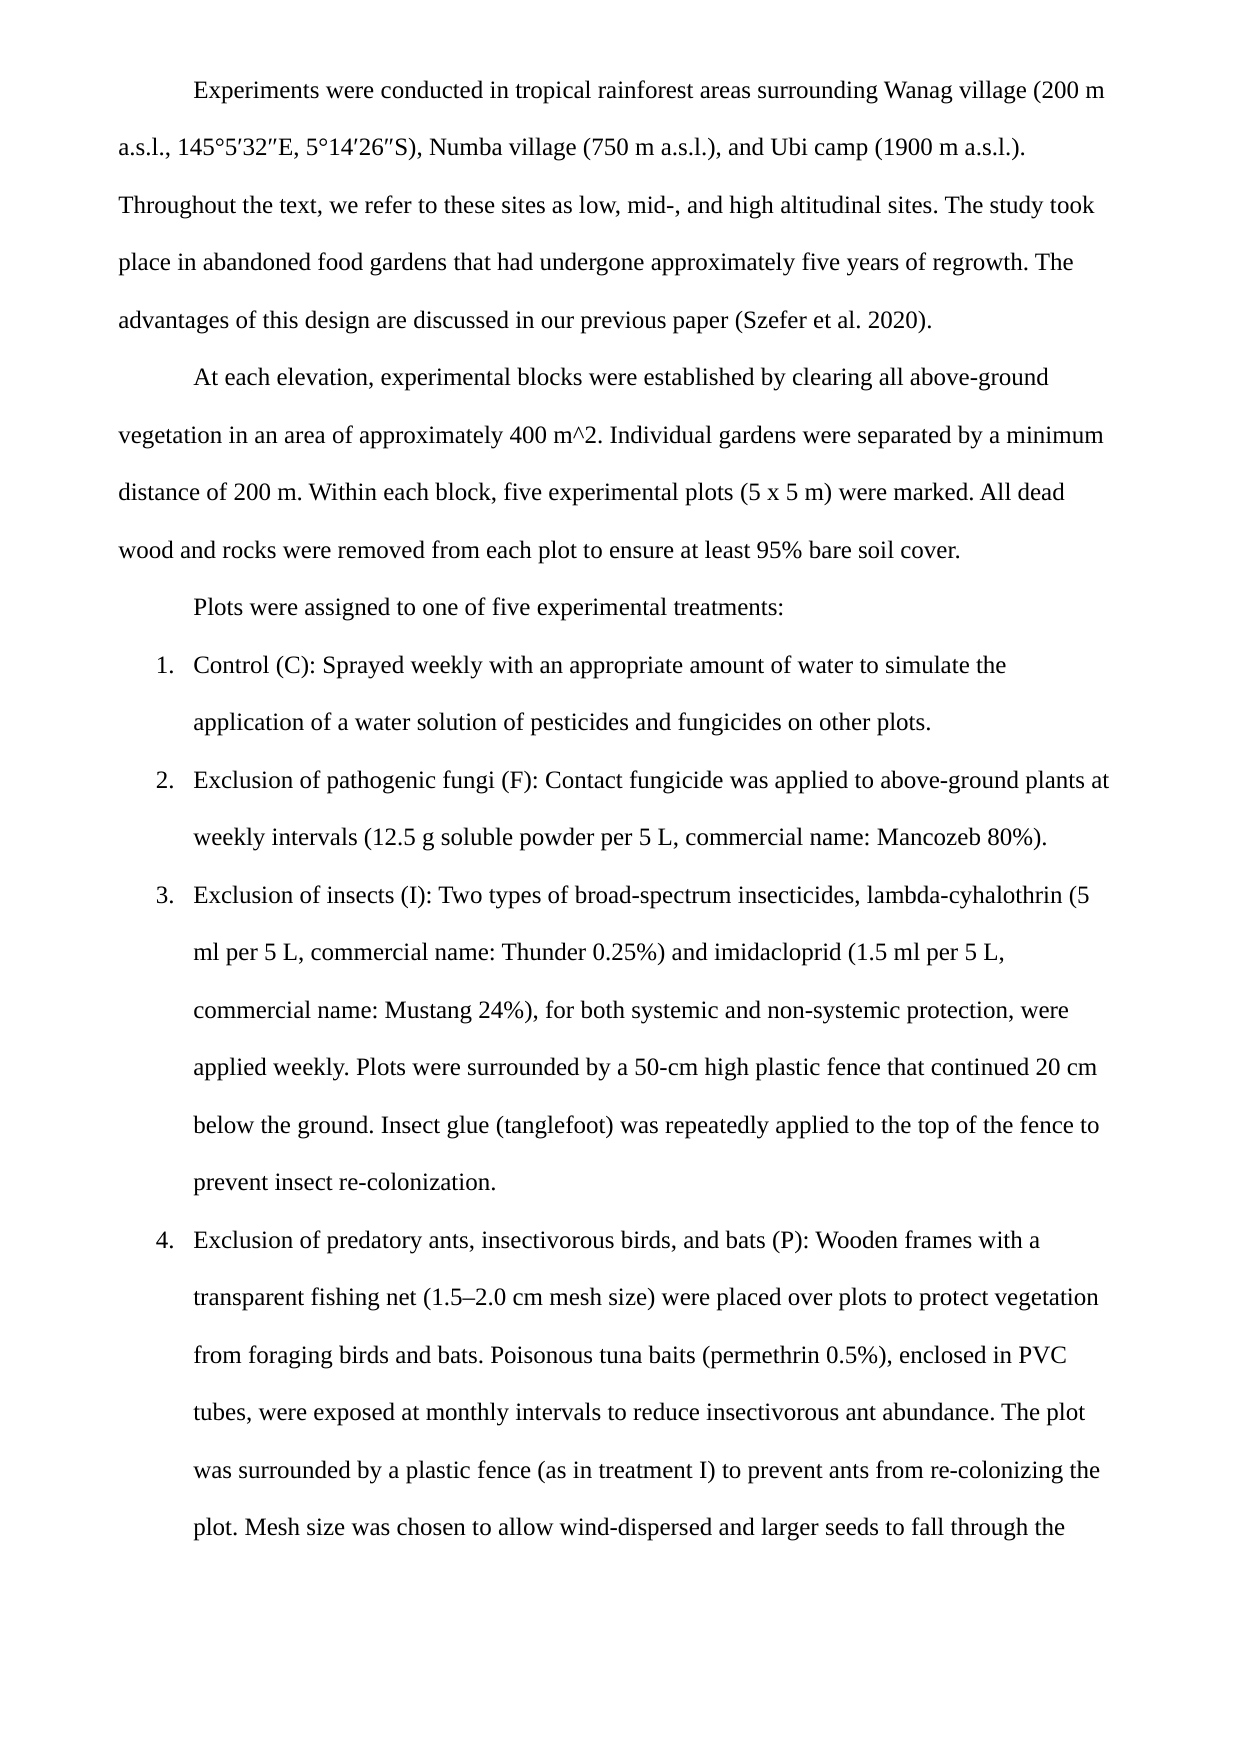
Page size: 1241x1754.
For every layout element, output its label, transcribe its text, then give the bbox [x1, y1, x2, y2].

text Experiments were conducted in tropical rainforest areas surrounding Wanag village (200 m a.s.l., 145°5′32″E, 5°14′26″S), Numba village (750 m a.s.l.), and Ubi camp (1900 m a.s.l.). Throughout the text, we refer to these sites as low, mid-, and high altitudinal sites. The study took place in abandoned food gardens that had undergone approximately five years of regrowth. The advantages of this design are discussed in our previous paper (Szefer et al. 2020). [118, 75, 1122, 334]
list Exclusion of insects (I): Two types of broad-spectrum insecticides, lambda-cyhalothrin (5 ml per 5 L, commercial name: Thunder 0.25%) and imidacloprid (1.5 ml per 5 L, commercial name: Mustang 24%), for both systemic and non-systemic protection, were applied weekly. Plots were surrounded by a 50-cm high plastic fence that continued 20 cm below the ground. Insect glue (tanglefoot) was repeatedly applied to the top of the fence to prevent insect re-colonization. [156, 880, 1122, 1196]
list Control (C): Sprayed weekly with an appropriate amount of water to simulate the application of a water solution of pesticides and fungicides on other plots. [156, 650, 1122, 736]
text At each elevation, experimental blocks were established by clearing all above-ground vegetation in an area of approximately 400 m^2. Individual gardens were separated by a minimum distance of 200 m. Within each block, five experimental plots (5 x 5 m) were marked. All dead wood and rocks were removed from each plot to ensure at least 95% bare soil cover. [118, 362, 1122, 564]
text Plots were assigned to one of five experimental treatments: [118, 592, 1122, 621]
list Exclusion of predatory ants, insectivorous birds, and bats (P): Wooden frames with a transparent fishing net (1.5–2.0 cm mesh size) were placed over plots to protect vegetation from foraging birds and bats. Poisonous tuna baits (permethrin 0.5%), enclosed in PVC tubes, were exposed at monthly intervals to reduce insectivorous ant abundance. The plot was surrounded by a plastic fence (as in treatment I) to prevent ants from re-colonizing the plot. Mesh size was chosen to allow wind-dispersed and larger seeds to fall through the [156, 1225, 1122, 1541]
list Exclusion of pathogenic fungi (F): Contact fungicide was applied to above-ground plants at weekly intervals (12.5 g soluble powder per 5 L, commercial name: Mancozeb 80%). [156, 765, 1122, 851]
